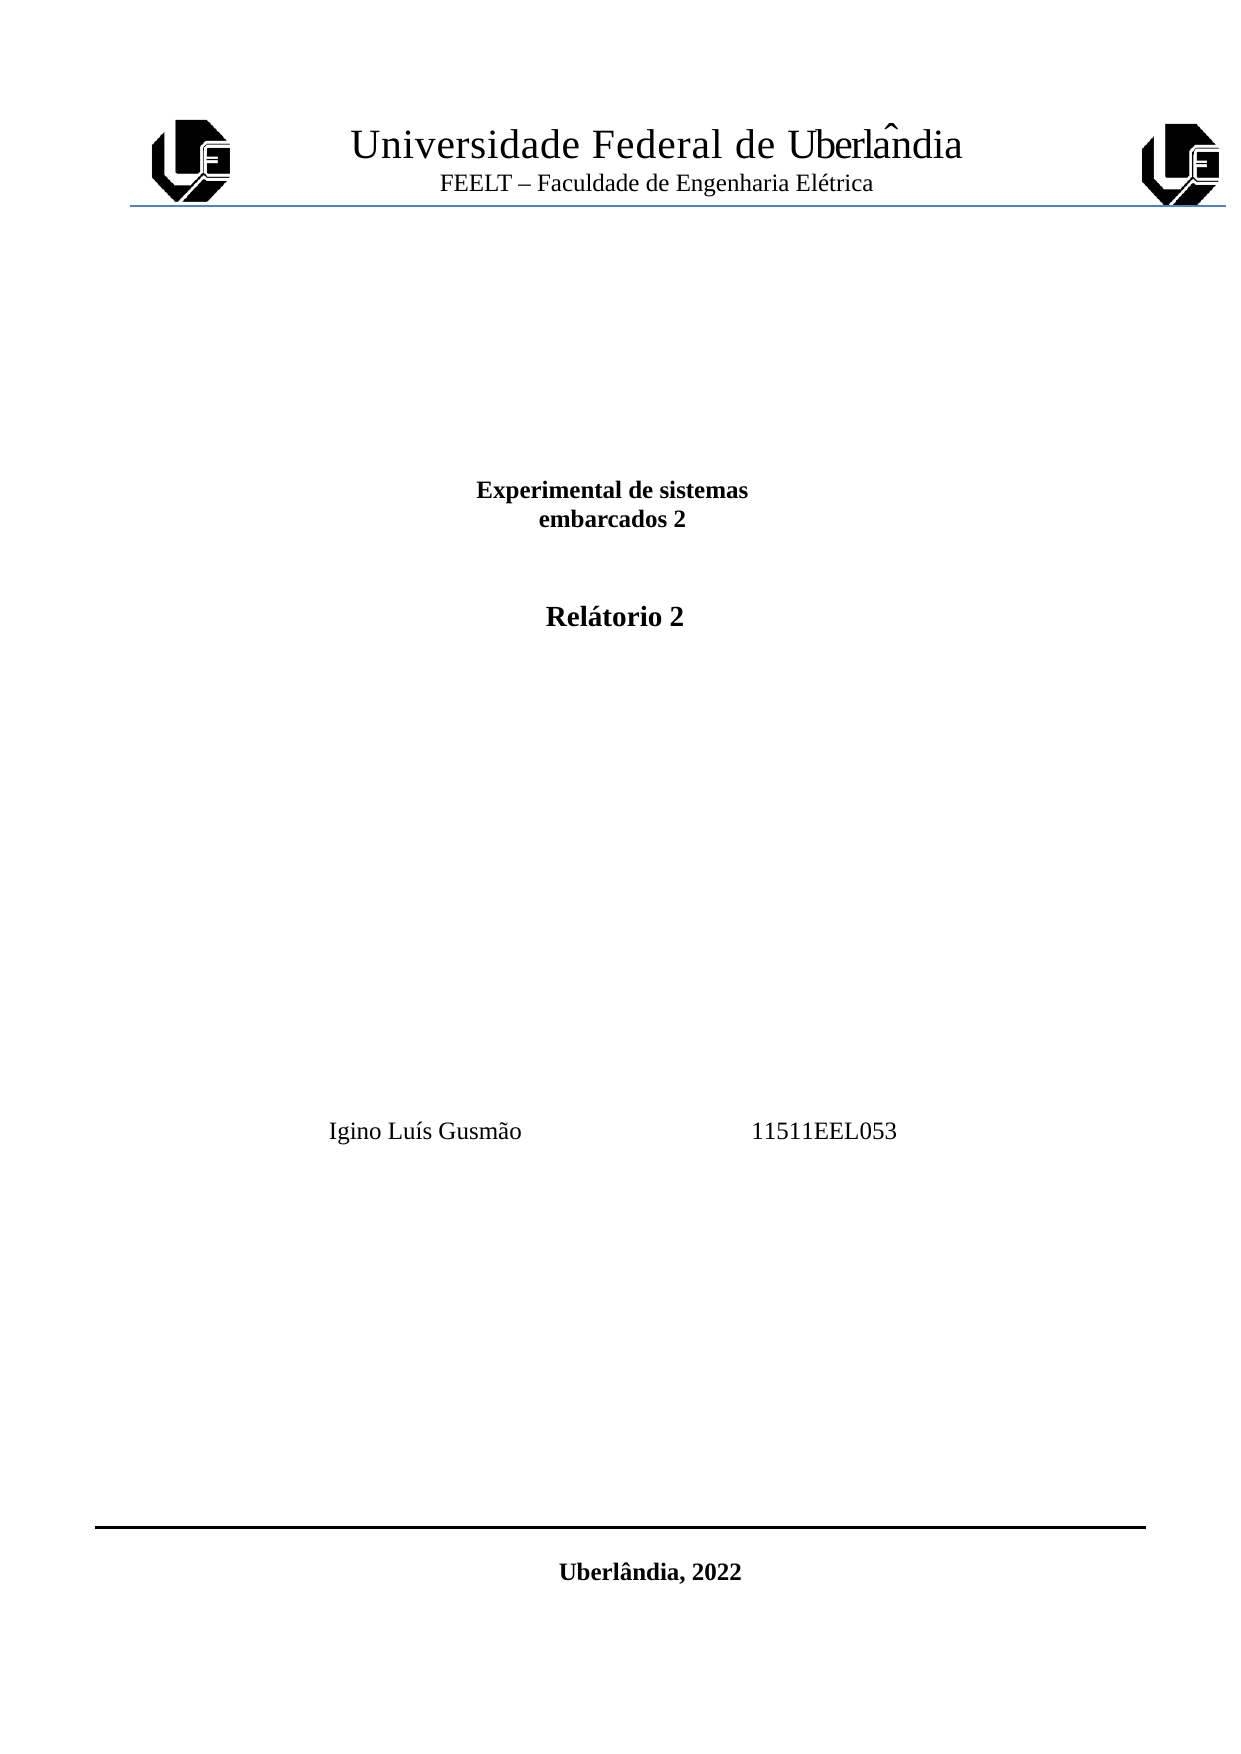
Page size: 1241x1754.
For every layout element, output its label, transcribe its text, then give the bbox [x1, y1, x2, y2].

text Igino Luís Gusmão 11511EEL053 [329, 1116, 1122, 1145]
text Uberlândia, 2022 [455, 1557, 846, 1586]
text Relátorio 2 [455, 599, 775, 633]
text Experimental de sistemas embarcados 2 [455, 475, 769, 533]
